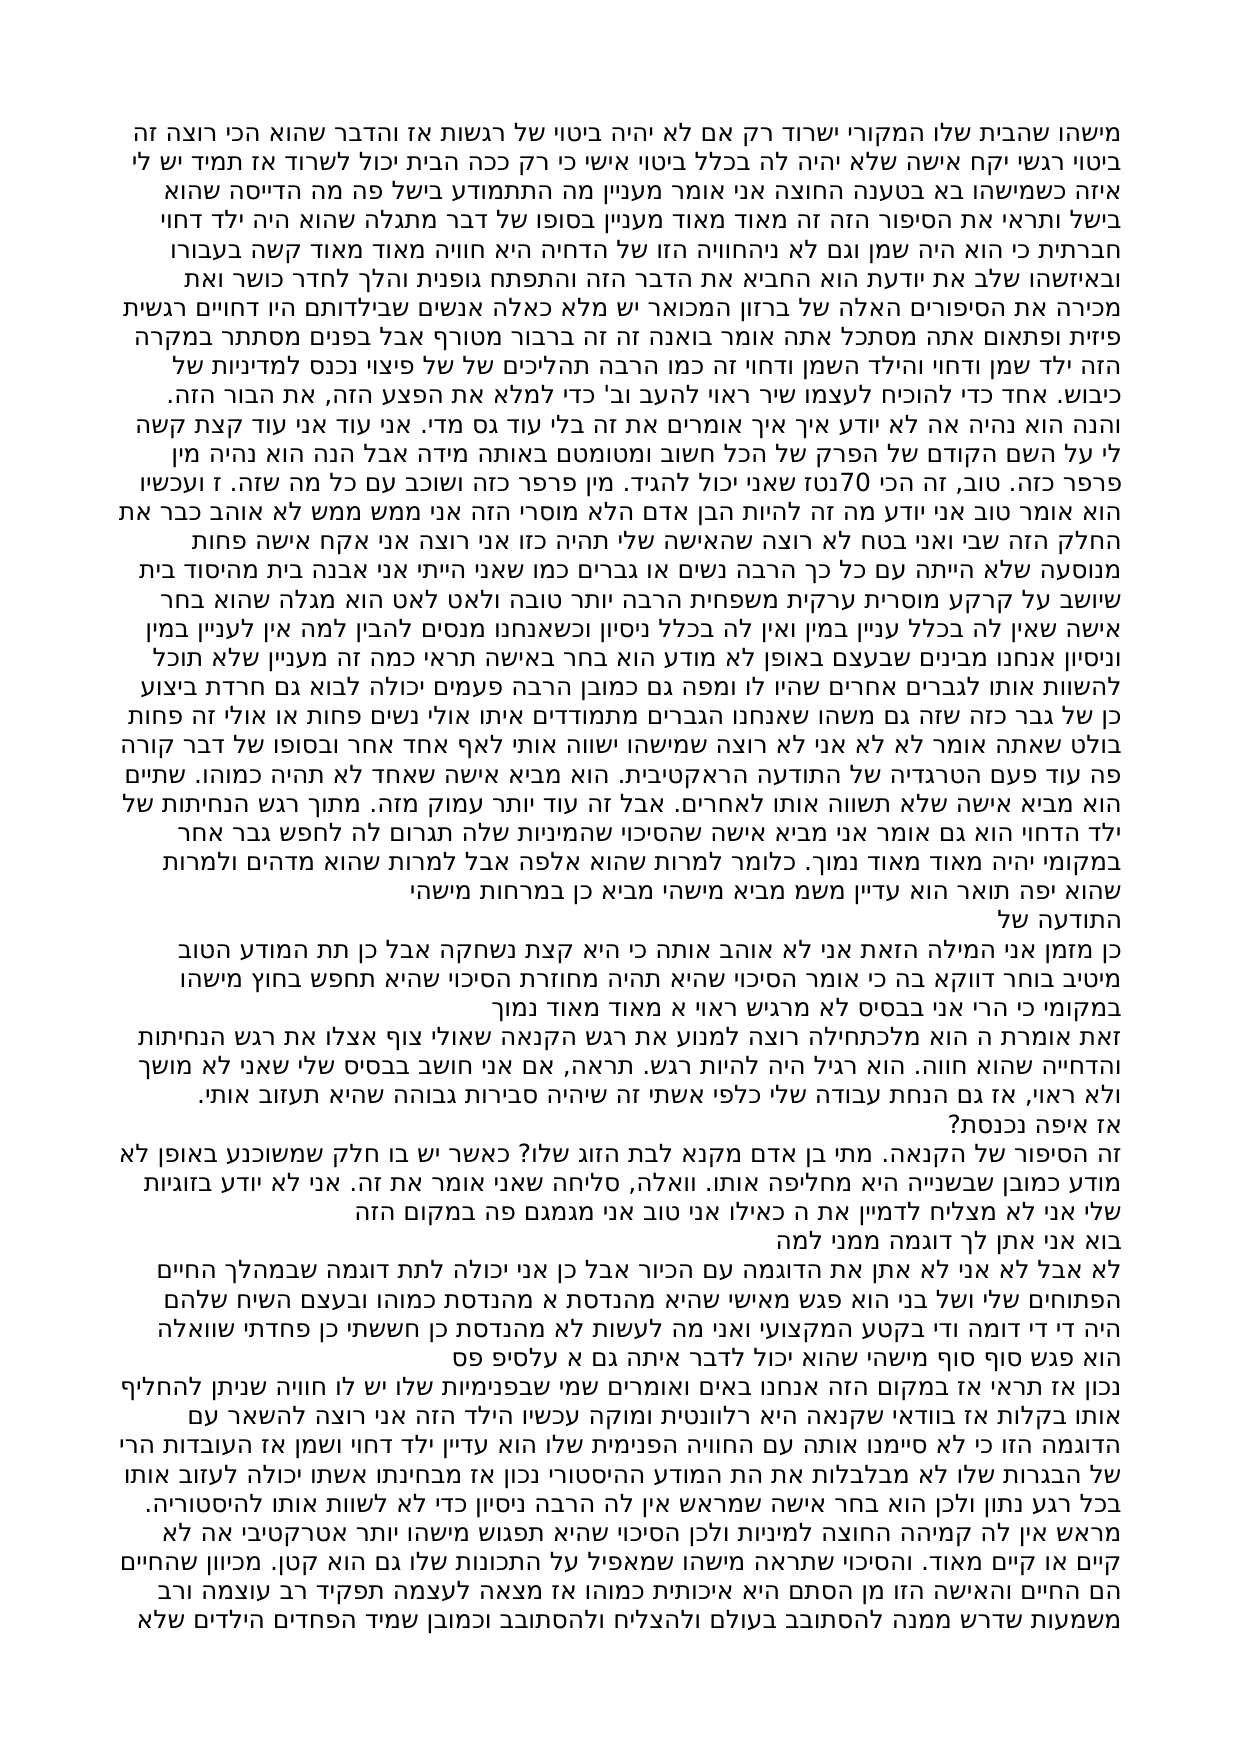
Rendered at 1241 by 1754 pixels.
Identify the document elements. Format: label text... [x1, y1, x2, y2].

text לא אבל לא אני לא אתן את הדוגמה עם הכיור אבל כן אני יכולה לתת דוגמה שבמהלך החיים הפתוחים שלי ושל בני הוא פגש מאישי שהיא מהנדסת א מהנדסת כמוהו ובעצם השיח שלהם היה די די דומה ודי בקטע המקצועי ואני מה לעשות לא מהנדסת כן חששתי כן פחדתי שוואלה הוא פגש סוף סוף מישהי שהוא יכול לדבר איתה גם א עלסיפ פס [118, 1256, 1122, 1372]
text אז איפה נכנסת? [118, 1110, 1122, 1139]
text נכון אז תראי אז במקום הזה אנחנו באים ואומרים שמי שבפנימיות שלו יש לו חוויה שניתן להחליף אותו בקלות אז בוודאי שקנאה היא רלוונטית ומוקה עכשיו הילד הזה אני רוצה להשאר עם הדוגמה הזו כי לא סיימנו אותה עם החוויה הפנימית שלו הוא עדיין ילד דחוי ושמן אז העובדות הרי של הבגרות שלו לא מבלבלות את הת המודע ההיסטורי נכון אז מבחינתו אשתו יכולה לעזוב אותו בכל רגע נתון ולכן הוא בחר אישה שמראש אין לה הרבה ניסיון כדי לא לשוות אותו להיסטוריה. מראש אין לה קמיהה החוצה למיניות ולכן הסיכוי שהיא תפגוש מישהו יותר אטרקטיבי אה לא קיים או קיים מאוד. והסיכוי שתראה מישהו שמאפיל על התכונות שלו גם הוא קטן. מכיוון שהחיים הם החיים והאישה הזו מן הסתם היא איכותית כמוהו אז מצאה לעצמה תפקיד רב עוצמה ורב משמעות שדרש ממנה להסתובב בעולם ולהצליח ולהסתובב וכמובן שמיד הפחדים הילדים שלא [118, 1372, 1122, 1635]
text התודעה של [118, 906, 1122, 935]
text זה הסיפור של הקנאה. מתי בן אדם מקנא לבת הזוג שלו? כאשר יש בו חלק שמשוכנע באופן לא מודע כמובן שבשנייה היא מחליפה אותו. וואלה, סליחה שאני אומר את זה. אני לא יודע בזוגיות שלי אני לא מצליח לדמיין את ה כאילו אני טוב אני מגמגם פה במקום הזה [118, 1139, 1122, 1226]
text והנה הוא נהיה אה לא יודע איך איך אומרים את זה בלי עוד גס מדי. אני עוד אני עוד קצת קשה לי על השם הקודם של הפרק של הכל חשוב ומטומטם באותה מידה אבל הנה הוא נהיה מין פרפר כזה. טוב, זה הכי 70נטז שאני יכול להגיד. מין פרפר כזה ושוכב עם כל מה שזה. ז ועכשיו הוא אומר טוב אני יודע מה זה להיות הבן אדם הלא מוסרי הזה אני ממש ממש לא אוהב כבר את החלק הזה שבי ואני בטח לא רוצה שהאישה שלי תהיה כזו אני רוצה אני אקח אישה פחות מנוסעה שלא הייתה עם כל כך הרבה נשים או גברים כמו שאני הייתי אני אבנה בית מהיסוד בית שיושב על קרקע מוסרית ערקית משפחית הרבה יותר טובה ולאט לאט הוא מגלה שהוא בחר אישה שאין לה בכלל עניין במין ואין לה בכלל ניסיון וכשאנחנו מנסים להבין למה אין לעניין במין וניסיון אנחנו מבינים שבעצם באופן לא מודע הוא בחר באישה תראי כמה זה מעניין שלא תוכל להשוות אותו לגברים אחרים שהיו לו ומפה גם כמובן הרבה פעמים יכולה לבוא גם חרדת ביצוע כן של גבר כזה שזה גם משהו שאנחנו הגברים מתמודדים איתו אולי נשים פחות או אולי זה פחות בולט שאתה אומר לא לא אני לא רוצה שמישהו ישווה אותי לאף אחד אחר ובסופו של דבר קורה פה עוד פעם הטרגדיה של התודעה הראקטיבית. הוא מביא אישה שאחד לא תהיה כמוהו. שתיים הוא מביא אישה שלא תשווה אותו לאחרים. אבל זה עוד יותר עמוק מזה. מתוך רגש הנחיתות של ילד הדחוי הוא גם אומר אני מביא אישה שהסיכוי שהמיניות שלה תגרום לה לחפש גבר אחר במקומי יהיה מאוד מאוד נמוך. כלומר למרות שהוא אלפה אבל למרות שהוא מדהים ולמרות שהוא יפה תואר הוא עדיין משמ מביא מישהי מביא כן במרחות מישהי [118, 410, 1122, 906]
text בוא אני אתן לך דוגמה ממני למה [118, 1226, 1122, 1256]
text זאת אומרת ה הוא מלכתחילה רוצה למנוע את רגש הקנאה שאולי צוף אצלו את רגש הנחיתות והדחייה שהוא חווה. הוא רגיל היה להיות רגש. תראה, אם אני חושב בבסיס שלי שאני לא מושך ולא ראוי, אז גם הנחת עבודה שלי כלפי אשתי זה שיהיה סבירות גבוהה שהיא תעזוב אותי. [118, 1022, 1122, 1110]
text מישהו שהבית שלו המקורי ישרוד רק אם לא יהיה ביטוי של רגשות אז והדבר שהוא הכי רוצה זה ביטוי רגשי יקח אישה שלא יהיה לה בכלל ביטוי אישי כי רק ככה הבית יכול לשרוד אז תמיד יש לי איזה כשמישהו בא בטענה החוצה אני אומר מעניין מה התתמודע בישל פה מה הדייסה שהוא בישל ותראי את הסיפור הזה זה מאוד מאוד מעניין בסופו של דבר מתגלה שהוא היה ילד דחוי חברתית כי הוא היה שמן וגם לא ניהחוויה הזו של הדחיה היא חוויה מאוד מאוד קשה בעבורו ובאיזשהו שלב את יודעת הוא החביא את הדבר הזה והתפתח גופנית והלך לחדר כושר ואת מכירה את הסיפורים האלה של ברזון המכואר יש מלא כאלה אנשים שבילדותם היו דחויים רגשית פיזית ופתאום אתה מסתכל אתה אומר בואנה זה זה ברבור מטורף אבל בפנים מסתתר במקרה הזה ילד שמן ודחוי והילד השמן ודחוי זה כמו הרבה תהליכים של של פיצוי נכנס למדיניות של כיבוש. אחד כדי להוכיח לעצמו שיר ראוי להעב וב' כדי למלא את הפצע הזה, את הבור הזה. [118, 118, 1122, 410]
text כן מזמן אני המילה הזאת אני לא אוהב אותה כי היא קצת נשחקה אבל כן תת המודע הטוב מיטיב בוחר דווקא בה כי אומר הסיכוי שהיא תהיה מחוזרת הסיכוי שהיא תחפש בחוץ מישהו במקומי כי הרי אני בבסיס לא מרגיש ראוי א מאוד מאוד נמוך [118, 935, 1122, 1022]
